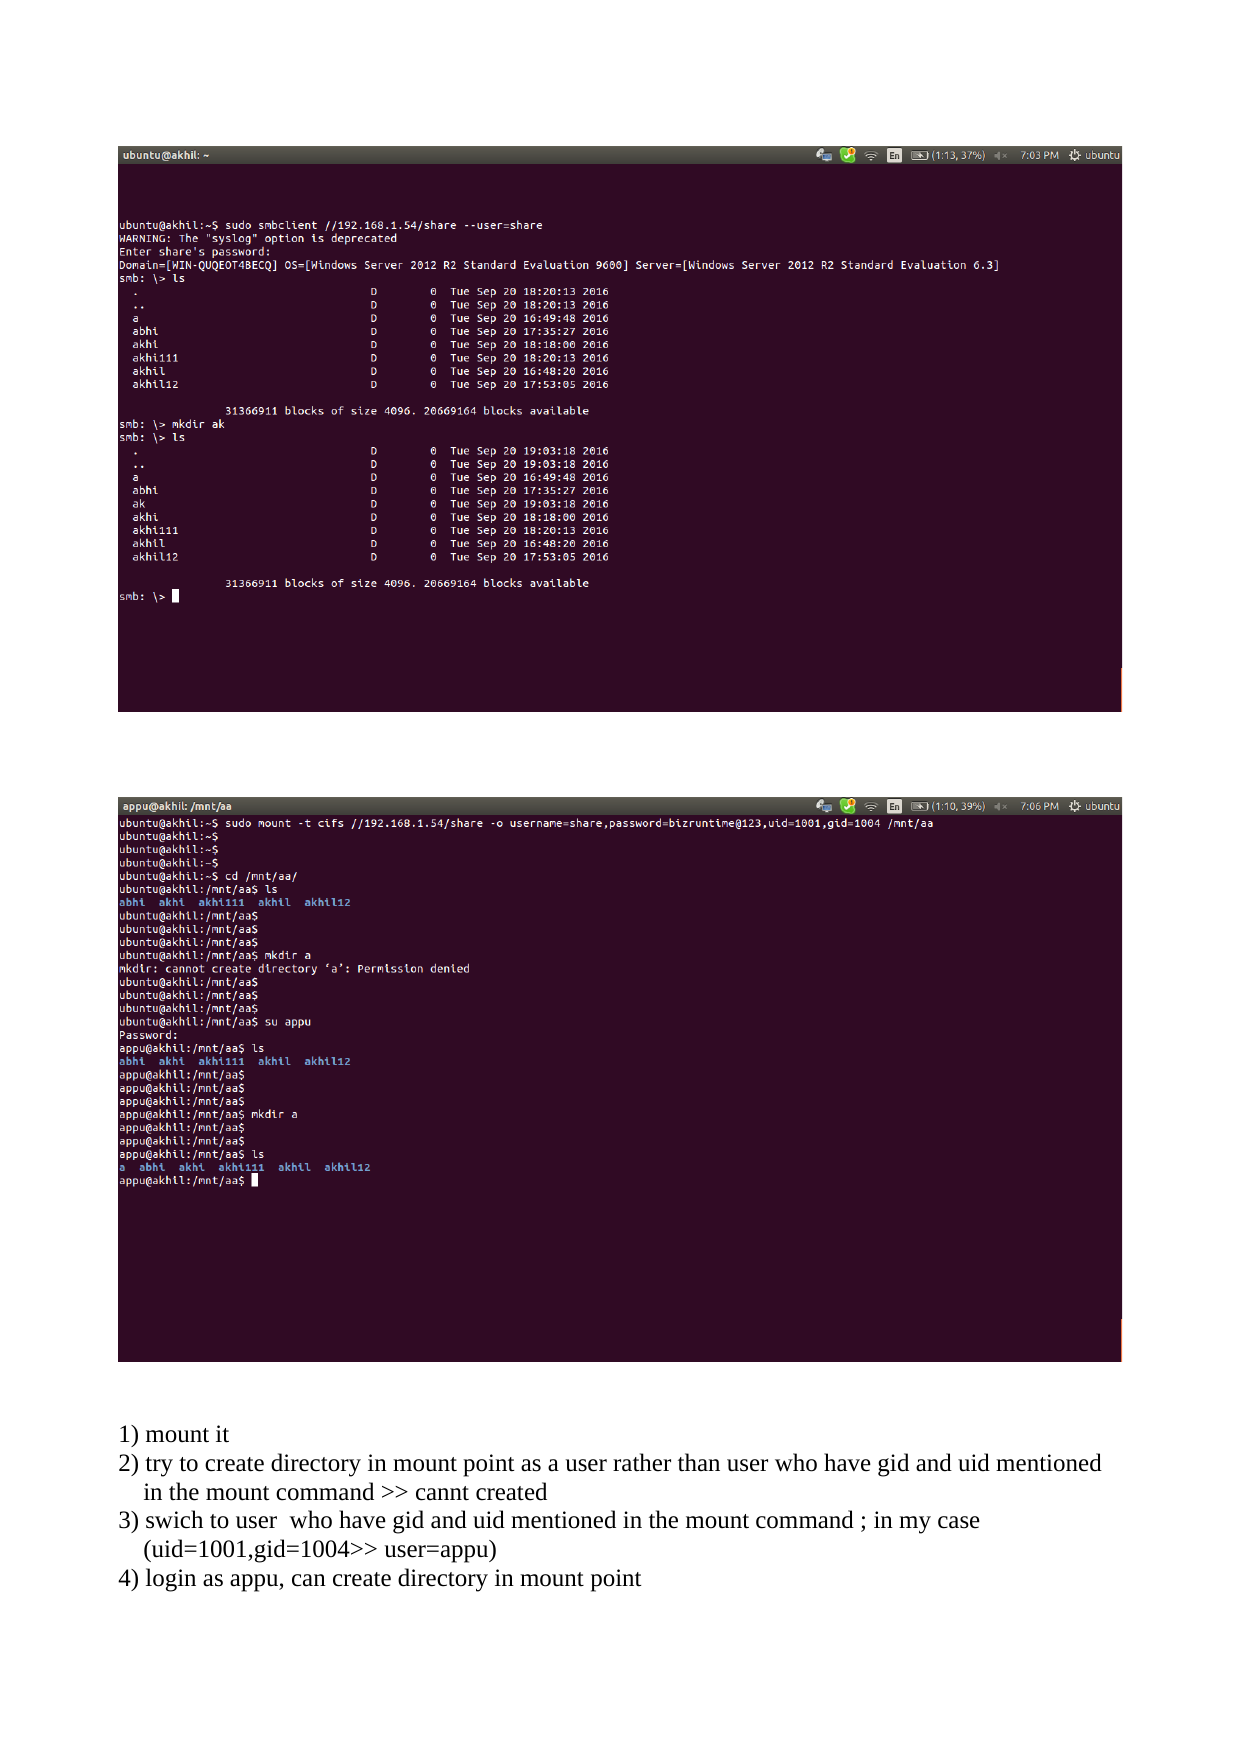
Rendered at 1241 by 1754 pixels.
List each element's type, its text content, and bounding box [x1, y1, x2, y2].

text (uid=1001,gid=1004>> user=appu) [118, 1534, 1122, 1563]
text 1) mount it [118, 1419, 1122, 1448]
picture [118, 146, 1123, 712]
text 4) login as appu, can create directory in mount point [118, 1563, 1122, 1592]
text 2) try to create directory in mount point as a user rather than user who have gid and uid mentioned [118, 1448, 1122, 1477]
picture [118, 797, 1123, 1362]
text in the mount command >> cannt created [118, 1477, 1122, 1506]
text 3) swich to user who have gid and uid mentioned in the mount command ; in my case [118, 1506, 1122, 1534]
